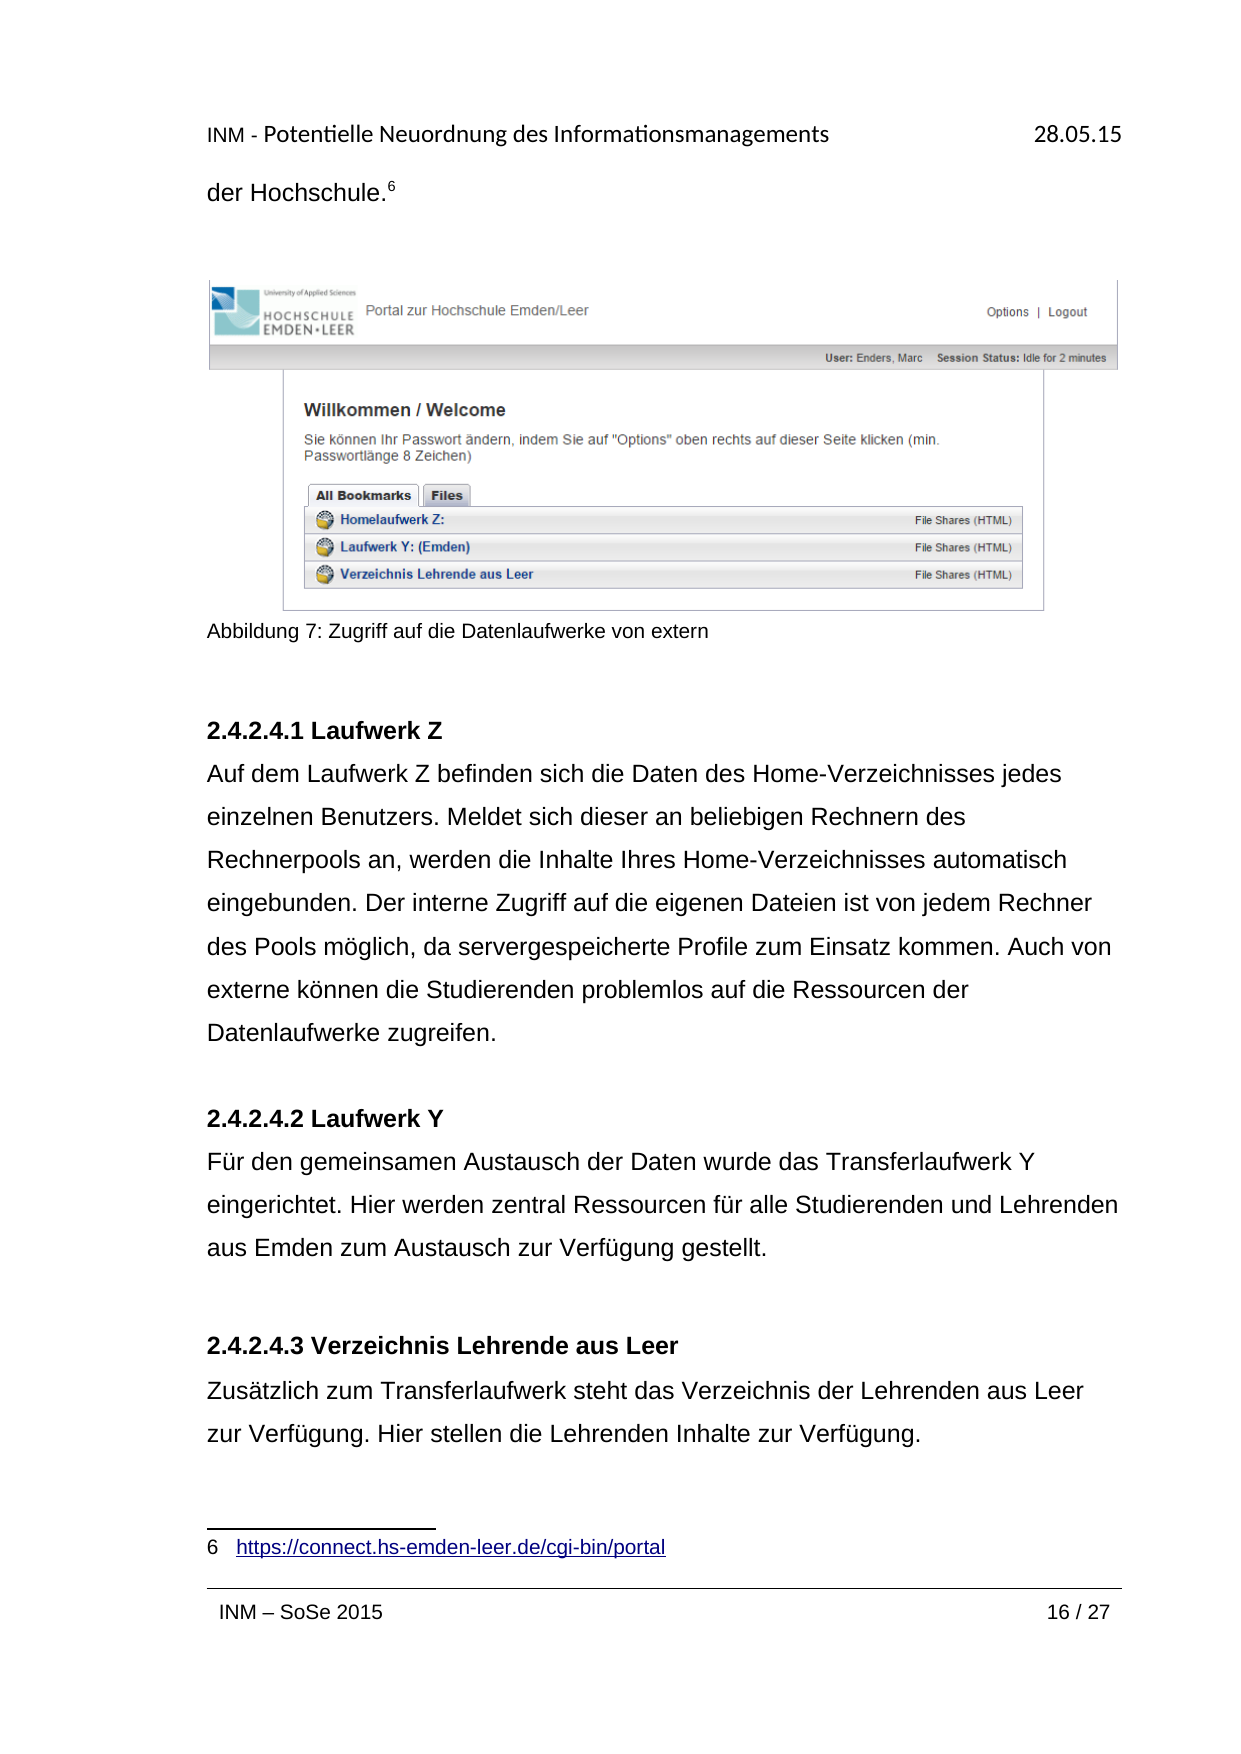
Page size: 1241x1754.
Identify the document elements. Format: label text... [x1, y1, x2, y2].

picture [206, 280, 1123, 615]
text der Hochschule. [207, 178, 1122, 207]
subtitle 2.4.2.4.3 Verzeichnis Lehrende aus Leer [207, 1331, 1122, 1360]
text https://connect.hs-emden-leer.de/cgi-bin/portal [207, 1535, 1122, 1559]
text 2.4.2.4.2 Laufwerk Y [207, 1104, 1122, 1133]
text Zusätzlich zum Transferlaufwerk steht das Verzeichnis der Lehrenden aus Leer zur Verfügung. Hier stellen die Lehrenden Inhalte zur Verfügung. [207, 1376, 1122, 1448]
text Für den gemeinsamen Austausch der Daten wurde das Transferlaufwerk Y eingerichtet. Hier werden zentral Ressourcen für alle Studierenden und Lehrenden aus Emden zum Austausch zur Verfügung gestellt. [207, 1147, 1122, 1262]
text Auf dem Laufwerk Z befinden sich die Daten des Home-Verzeichnisses jedes einzelnen Benutzers. Meldet sich dieser an beliebigen Rechnern des Rechnerpools an, werden die Inhalte Ihres Home-Verzeichnisses automatisch eingebunden. Der interne Zugriff auf die eigenen Dateien ist von jedem Rechner des Pools möglich, da servergespeicherte Profile zum Einsatz kommen. Auch von externe können die Studierenden problemlos auf die Ressourcen der Datenlaufwerke zugreifen. [207, 759, 1122, 1047]
text 2.4.2.4.1 Laufwerk Z [207, 716, 1122, 745]
text Abbildung 7: Zugriff auf die Datenlaufwerke von extern [207, 615, 1122, 642]
